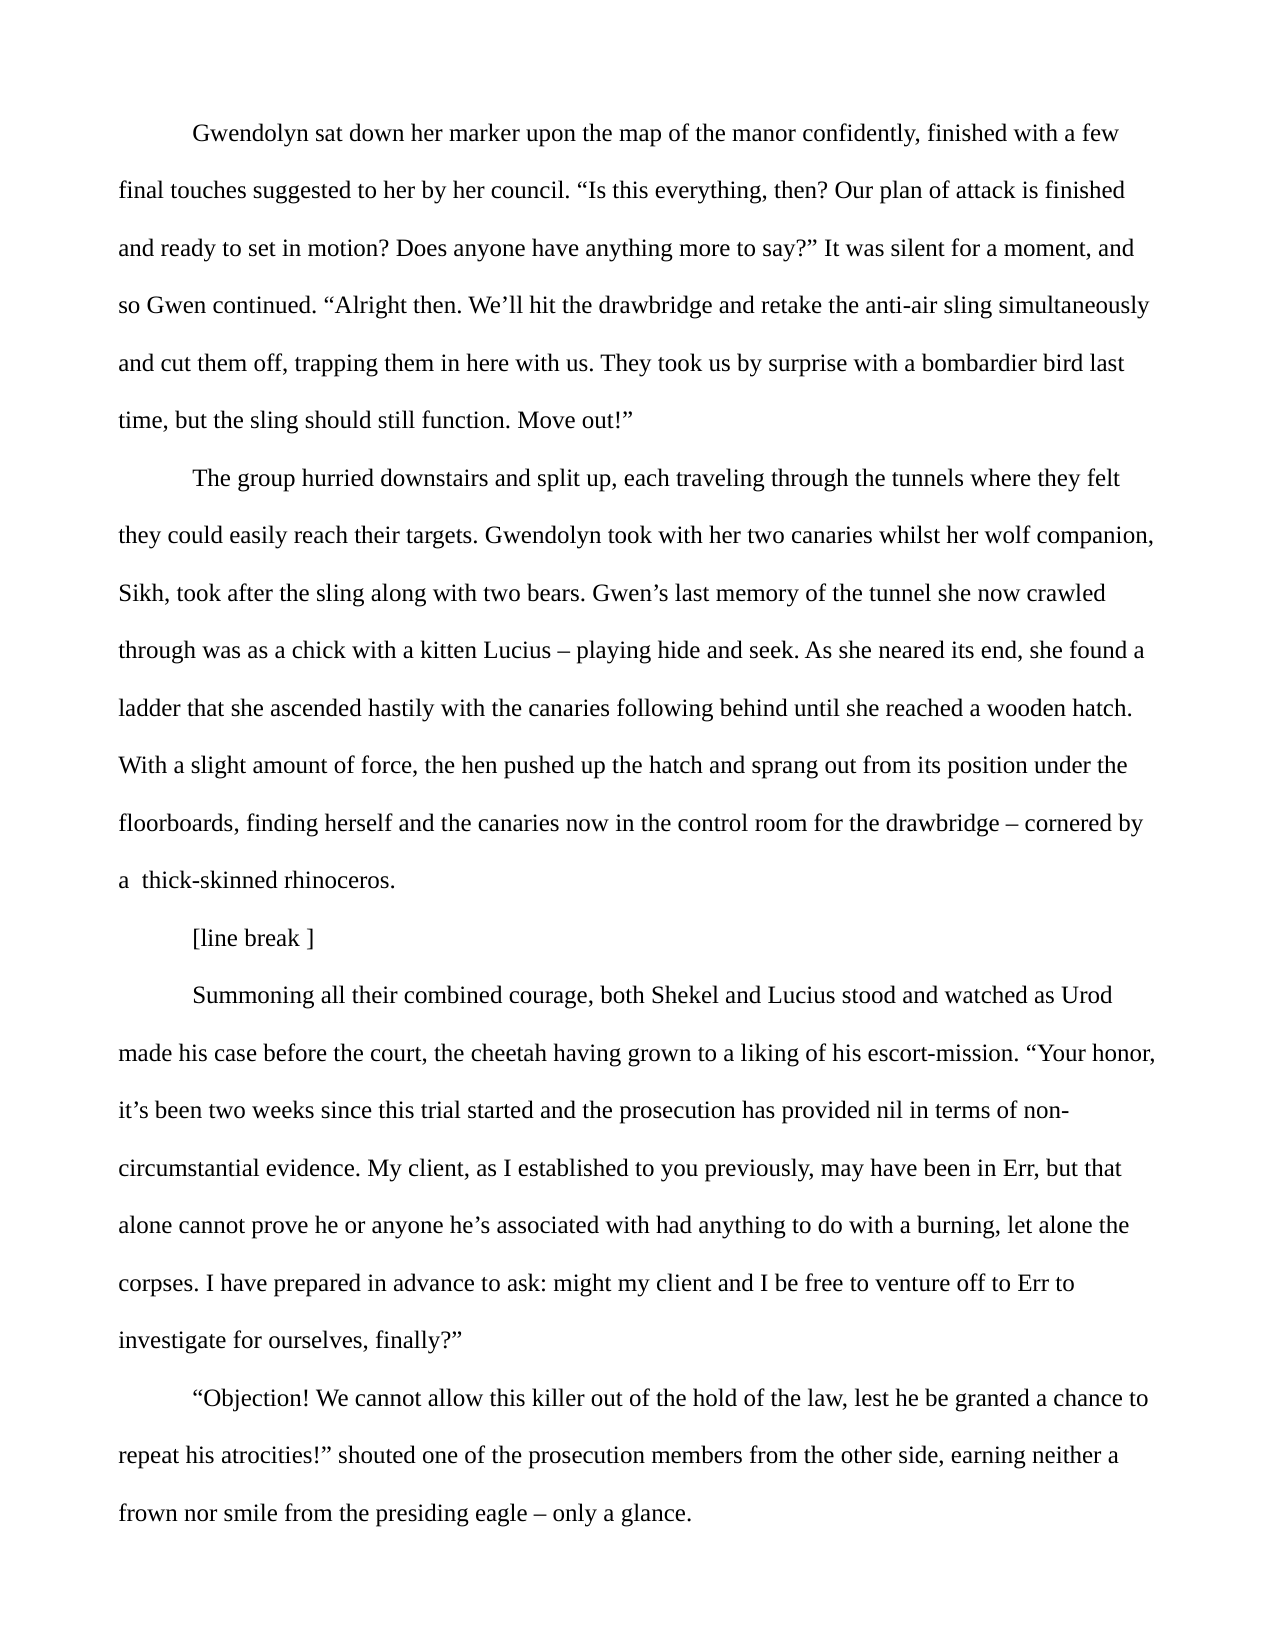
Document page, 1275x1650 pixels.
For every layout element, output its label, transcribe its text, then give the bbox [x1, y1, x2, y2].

text Gwendolyn sat down her marker upon the map of the manor confidently, finished with a few final touches suggested to her by her council. “Is this everything, then? Our plan of attack is finished and ready to set in motion? Does anyone have anything more to say?” It was silent for a moment, and so Gwen continued. “Alright then. We’ll hit the drawbridge and retake the anti-air sling simultaneously and cut them off, trapping them in here with us. They took us by surprise with a bombardier bird last time, but the sling should still function. Move out!” [118, 118, 1157, 434]
text The group hurried downstairs and split up, each traveling through the tunnels where they felt they could easily reach their targets. Gwendolyn took with her two canaries whilst her wolf companion, Sikh, took after the sling along with two bears. Gwen’s last memory of the tunnel she now crawled through was as a chick with a kitten Lucius – playing hide and seek. As she neared its end, she found a ladder that she ascended hastily with the canaries following behind until she reached a wooden hatch. With a slight amount of force, the hen pushed up the hatch and sprang out from its position under the floorboards, finding herself and the canaries now in the control room for the drawbridge – cornered by a thick-skinned rhinoceros. [118, 463, 1157, 894]
text [line break ] [118, 923, 1157, 952]
text “Objection! We cannot allow this killer out of the hold of the law, lest he be granted a chance to repeat his atrocities!” shouted one of the prosecution members from the other side, earning neither a frown nor smile from the presiding eagle – only a glance. [118, 1383, 1157, 1527]
text Summoning all their combined courage, both Shekel and Lucius stood and watched as Urod made his case before the court, the cheetah having grown to a liking of his escort-mission. “Your honor, it’s been two weeks since this trial started and the prosecution has provided nil in terms of non-circumstantial evidence. My client, as I established to you previously, may have been in Err, but that alone cannot prove he or anyone he’s associated with had anything to do with a burning, let alone the corpses. I have prepared in advance to ask: might my client and I be free to venture off to Err to investigate for ourselves, finally?” [118, 981, 1157, 1354]
